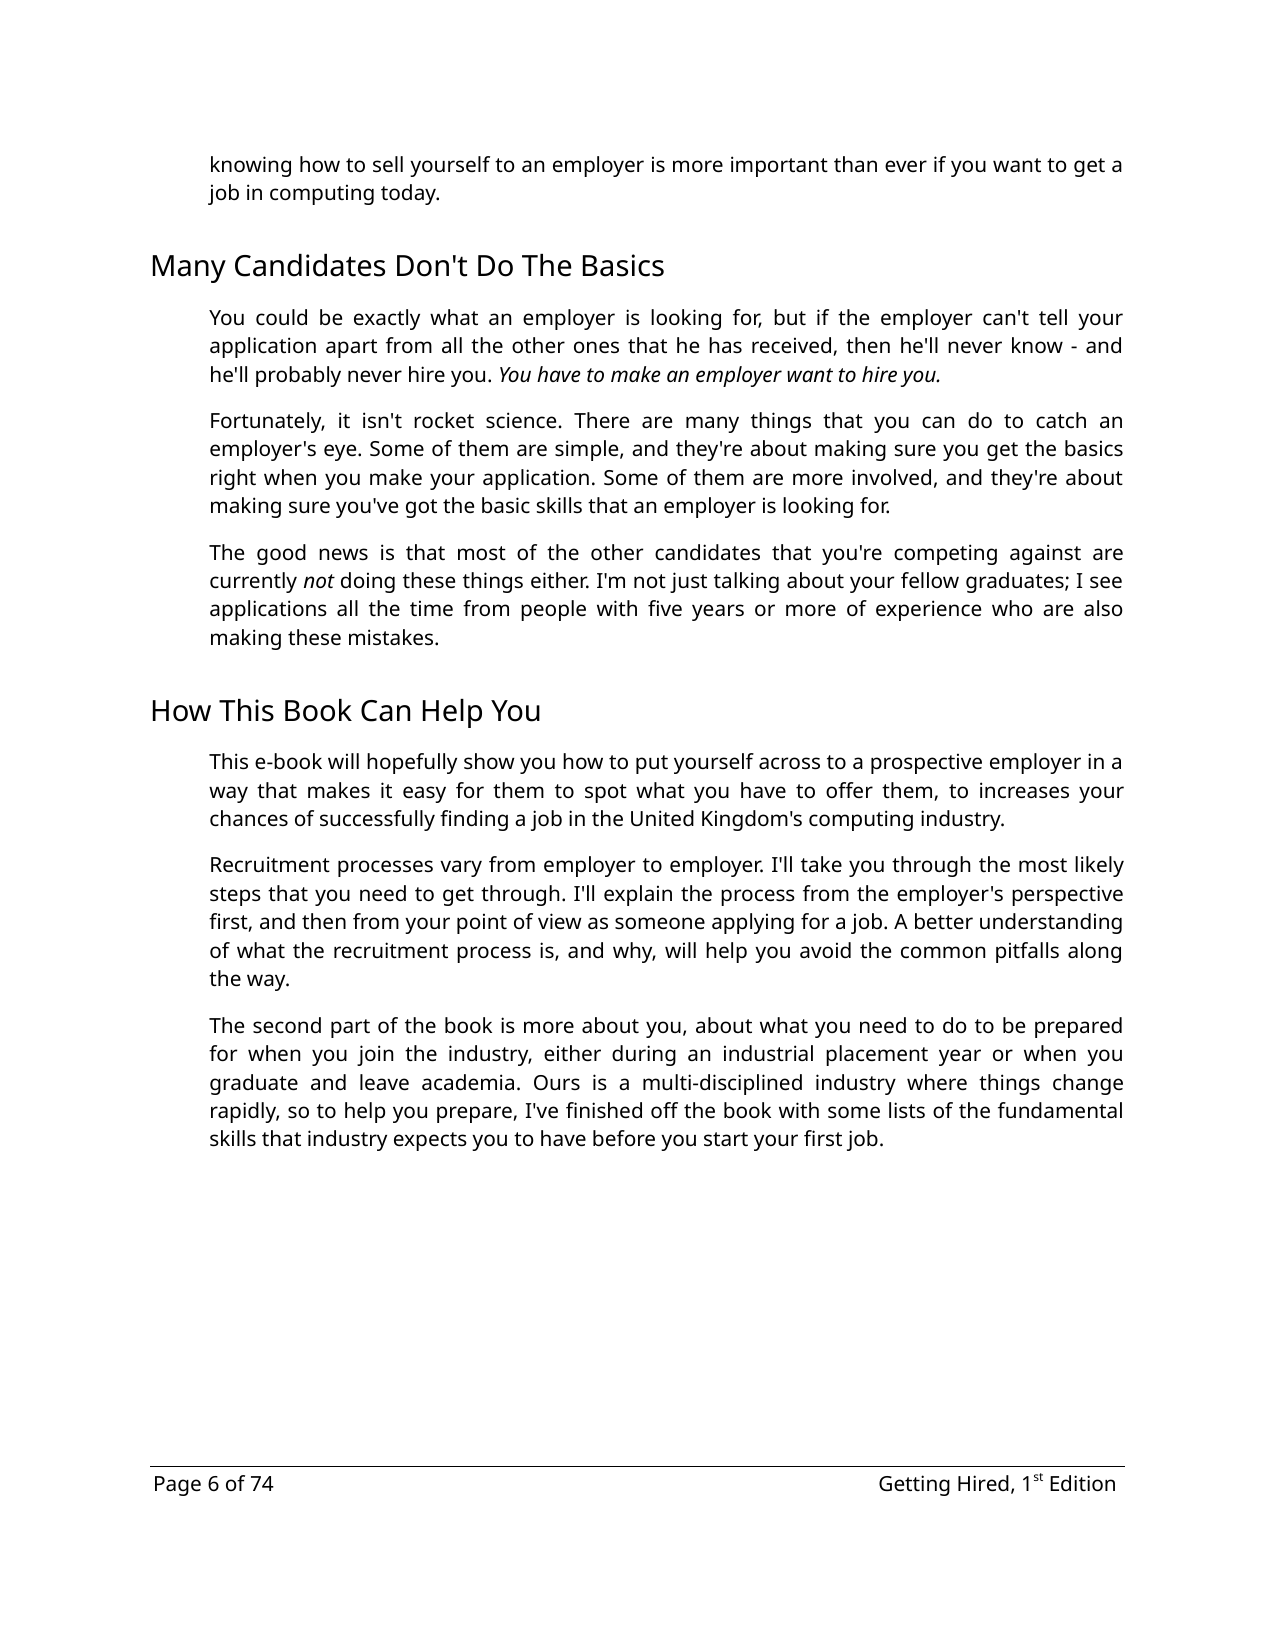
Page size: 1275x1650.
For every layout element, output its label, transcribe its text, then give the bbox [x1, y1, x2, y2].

text Recruitment processes vary from employer to employer. I'll take you through the most likely steps that you need to get through. I'll explain the process from the employer's perspective first, and then from your point of view as someone applying for a job. A better understanding of what the recruitment process is, and why, will help you avoid the common pitfalls along the way. [209, 851, 1125, 993]
text knowing how to sell yourself to an employer is more important than ever if you want to get a job in computing today. [209, 150, 1125, 207]
subtitle How This Book Can Help You [150, 690, 1125, 729]
text This e-book will hopefully show you how to put yourself across to a prospective employer in a way that makes it easy for them to spot what you have to offer them, to increases your chances of successfully finding a job in the United Kingdom's computing industry. [209, 747, 1125, 833]
text The second part of the book is more about you, about what you need to do to be prepared for when you join the industry, either during an industrial placement year or when you graduate and leave academia. Ours is a multi-disciplined industry where things change rapidly, so to help you prepare, I've finished off the book with some lists of the fundamental skills that industry expects you to have before you start your first job. [209, 1011, 1125, 1153]
text Fortunately, it isn't rocket science. There are many things that you can do to catch an employer's eye. Some of them are simple, and they're about making sure you get the basics right when you make your application. Some of them are more involved, and they're about making sure you've got the basic skills that an employer is looking for. [209, 406, 1125, 520]
subtitle Many Candidates Don't Do The Basics [150, 245, 1125, 285]
text You could be exactly what an employer is looking for, but if the employer can't tell your application apart from all the other ones that he has received, then he'll never know - and he'll probably never hire you. You have to make an employer want to hire you. [209, 303, 1125, 388]
text The good news is that most of the other candidates that you're competing against are currently not doing these things either. I'm not just talking about your fellow graduates; I see applications all the time from people with five years or more of experience who are also making these mistakes. [209, 538, 1125, 651]
